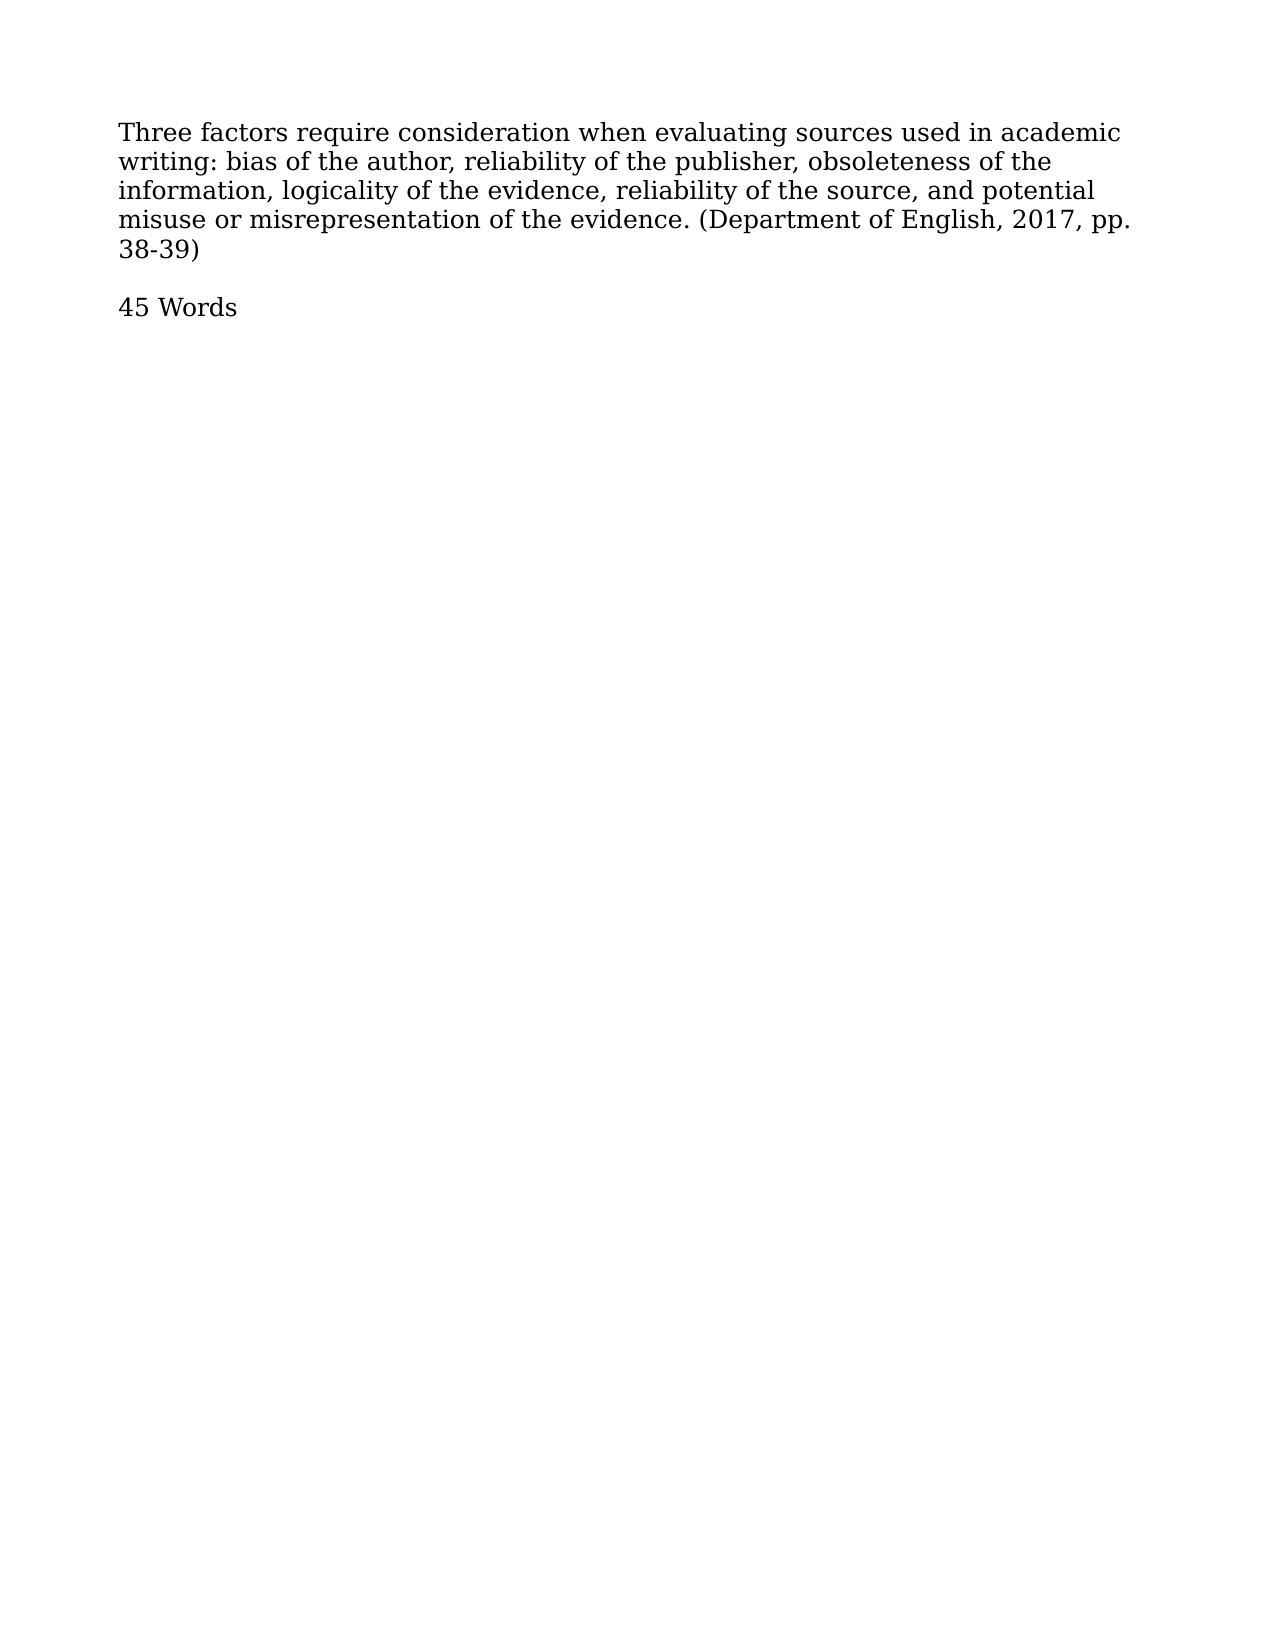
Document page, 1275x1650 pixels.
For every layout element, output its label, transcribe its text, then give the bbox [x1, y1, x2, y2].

text Three factors require consideration when evaluating sources used in academic writing: bias of the author, reliability of the publisher, obsoleteness of the information, logicality of the evidence, reliability of the source, and potential misuse or misrepresentation of the evidence. (Department of English, 2017, pp. 38-39) [118, 118, 1157, 264]
text 45 Words [118, 293, 1157, 322]
